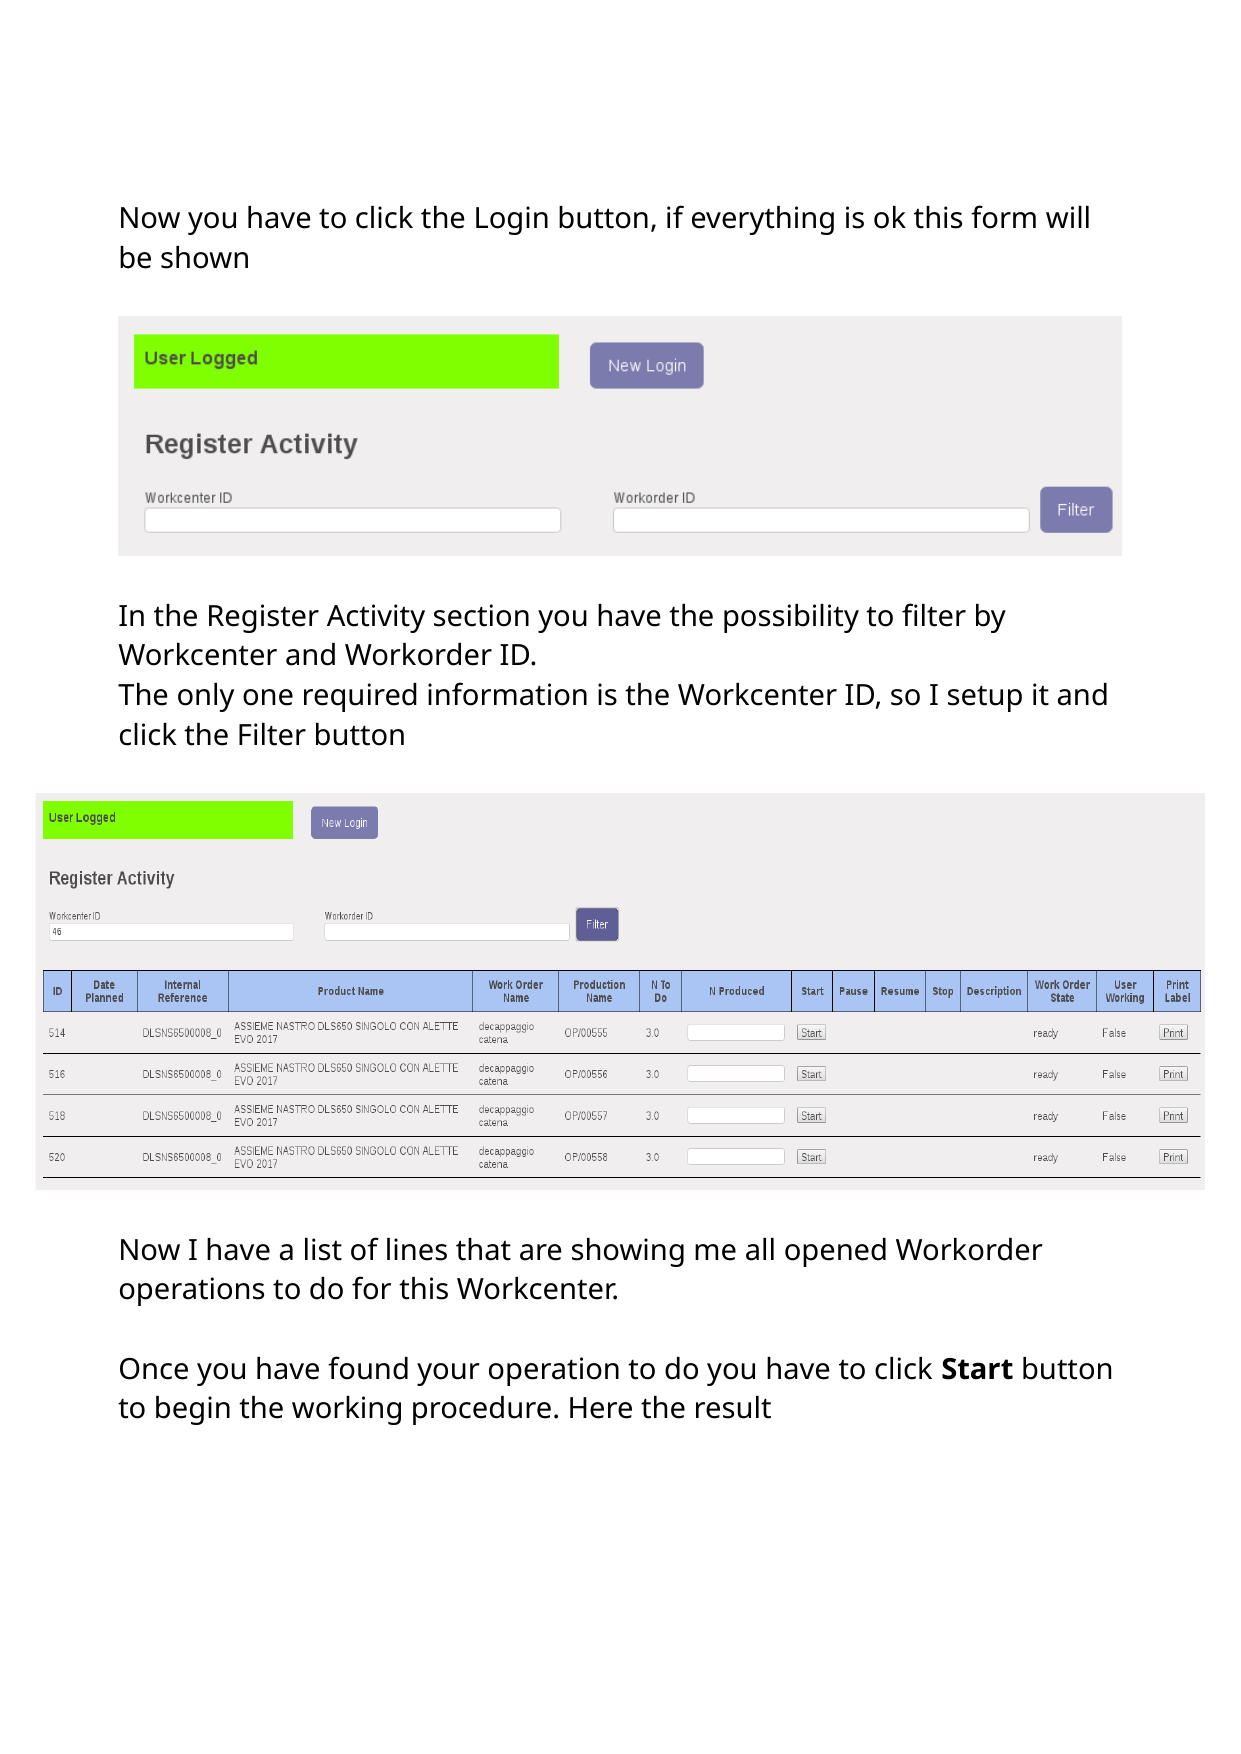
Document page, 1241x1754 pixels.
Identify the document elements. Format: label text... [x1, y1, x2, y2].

text Once you have found your operation to do you have to click Start button to begin the working procedure. Here the result [118, 1348, 1122, 1427]
picture [35, 793, 1205, 1190]
text Now you have to click the Login button, if everything is ok this form will be shown [118, 197, 1122, 277]
text The only one required information is the Workcenter ID, so I setup it and click the Filter button [118, 674, 1122, 754]
picture [118, 316, 1123, 556]
text Now I have a list of lines that are showing me all opened Workorder operations to do for this Workcenter. [118, 1229, 1122, 1308]
text In the Register Activity section you have the possibility to filter by Workcenter and Workorder ID. [118, 595, 1122, 674]
